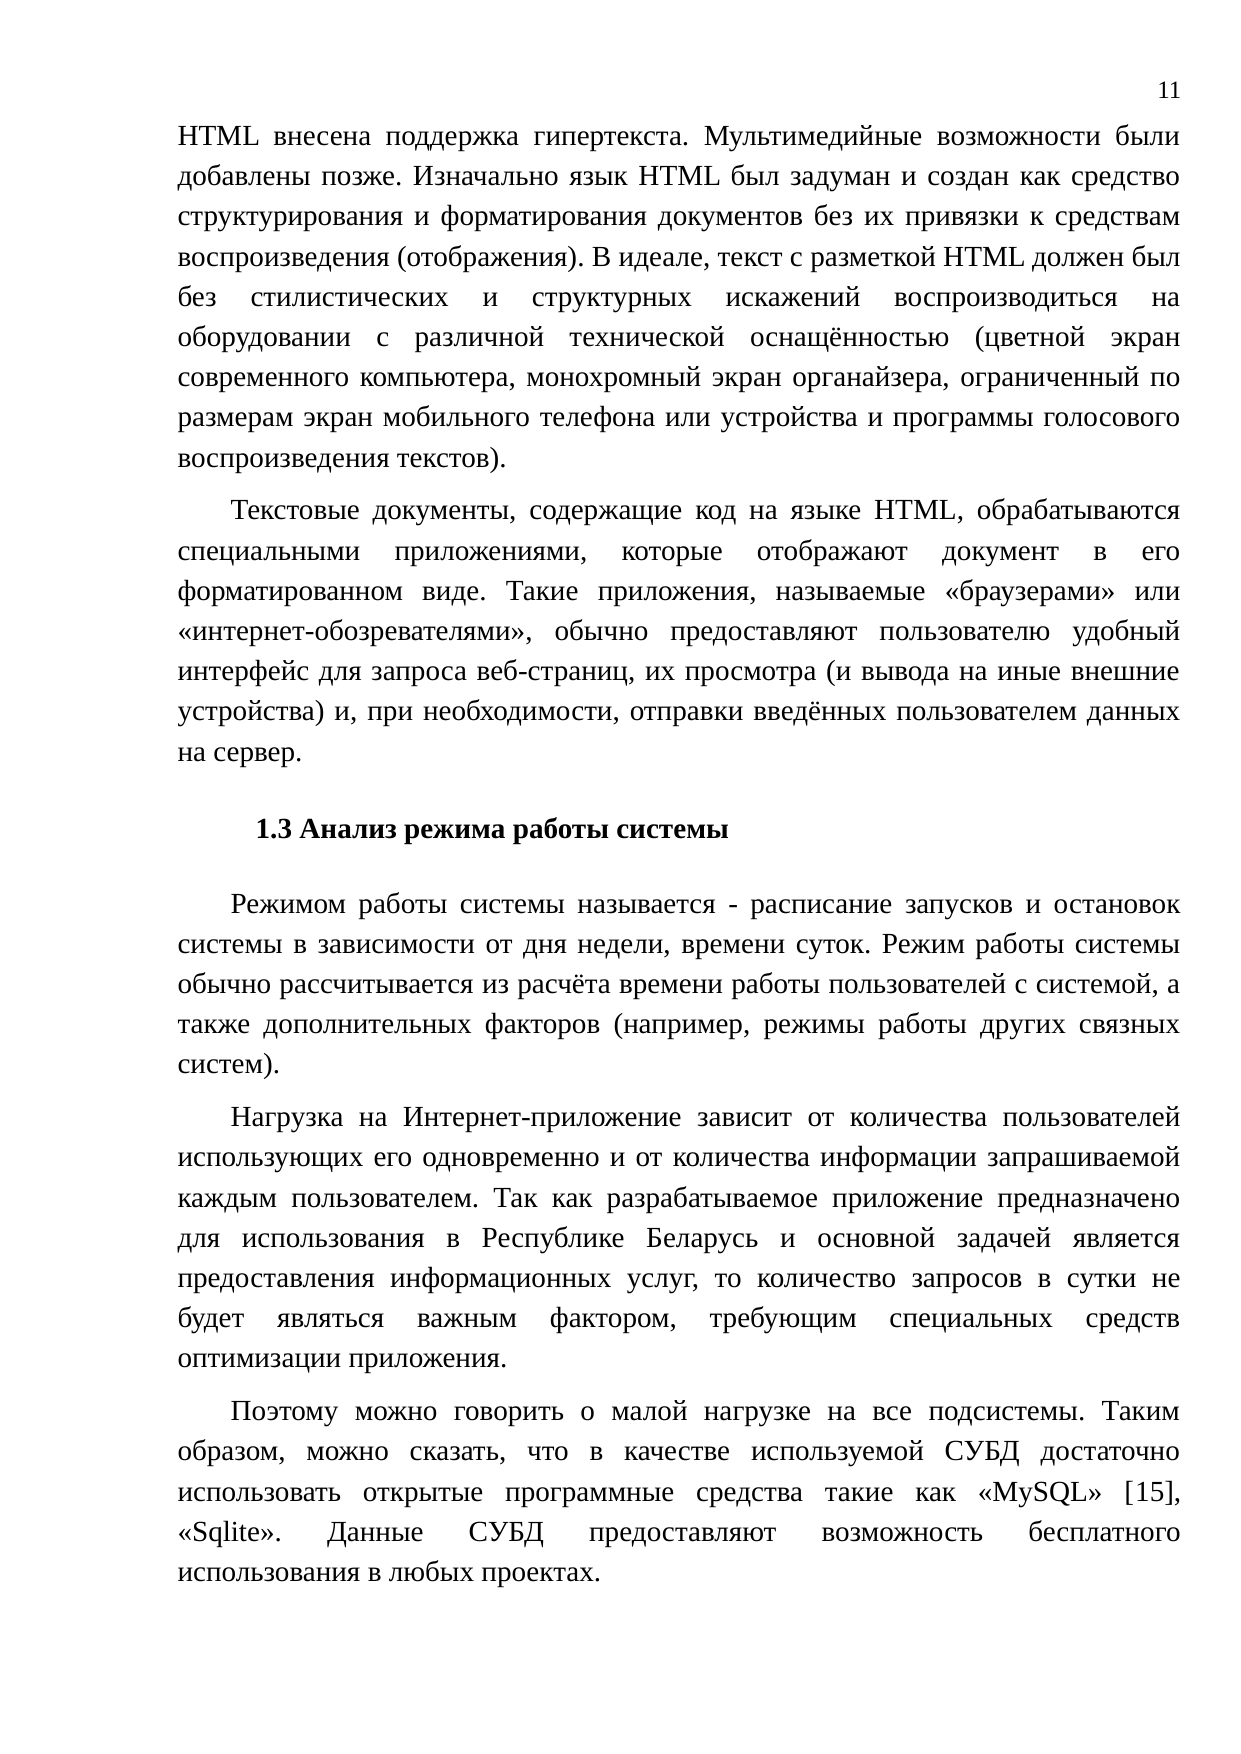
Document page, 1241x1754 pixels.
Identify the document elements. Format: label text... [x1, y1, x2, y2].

text Режимом работы системы называется - расписание запусков и остановок системы в зависимости от дня недели, времени суток. Режим работы системы обычно рассчитывается из расчёта времени работы пользователей с системой, а также дополнительных факторов (например, режимы работы других связных систем). [177, 886, 1181, 1080]
subtitle Анализ режима работы системы [177, 811, 1181, 845]
text HTML внесена поддержка гипертекста. Мультимедийные возможности были добавлены позже. Изначально язык HTML был задуман и создан как средство структурирования и форматирования документов без их привязки к средствам воспроизведения (отображения). В идеале, текст с разметкой HTML должен был без стилистических и структурных искажений воспроизводиться на оборудовании с различной технической оснащённостью (цветной экран современного компьютера, монохромный экран органайзера, ограниченный по размерам экран мобильного телефона или устройства и программы голосового воспроизведения текстов). [177, 118, 1181, 473]
text Поэтому можно говорить о малой нагрузке на все подсистемы. Таким образом, можно сказать, что в качестве используемой СУБД достаточно использовать открытые программные средства такие как «MySQL» [15], «Sqlite». Данные СУБД предоставляют возможность бесплатного использования в любых проектах. [177, 1393, 1181, 1588]
text Текстовые документы, содержащие код на языке HTML, обрабатываются специальными приложениями, которые отображают документ в его форматированном виде. Такие приложения, называемые «браузерами» или «интернет-обозревателями», обычно предоставляют пользователю удобный интерфейс для запроса веб-страниц, их просмотра (и вывода на иные внешние устройства) и, при необходимости, отправки введённых пользователем данных на сервер. [177, 492, 1181, 767]
text Нагрузка на Интернет-приложение зависит от количества пользователей использующих его одновременно и от количества информации запрашиваемой каждым пользователем. Так как разрабатываемое приложение предназначено для использования в Республике Беларусь и основной задачей является предоставления информационных услуг, то количество запросов в сутки не будет являться важным фактором, требующим специальных средств оптимизации приложения. [177, 1099, 1181, 1374]
